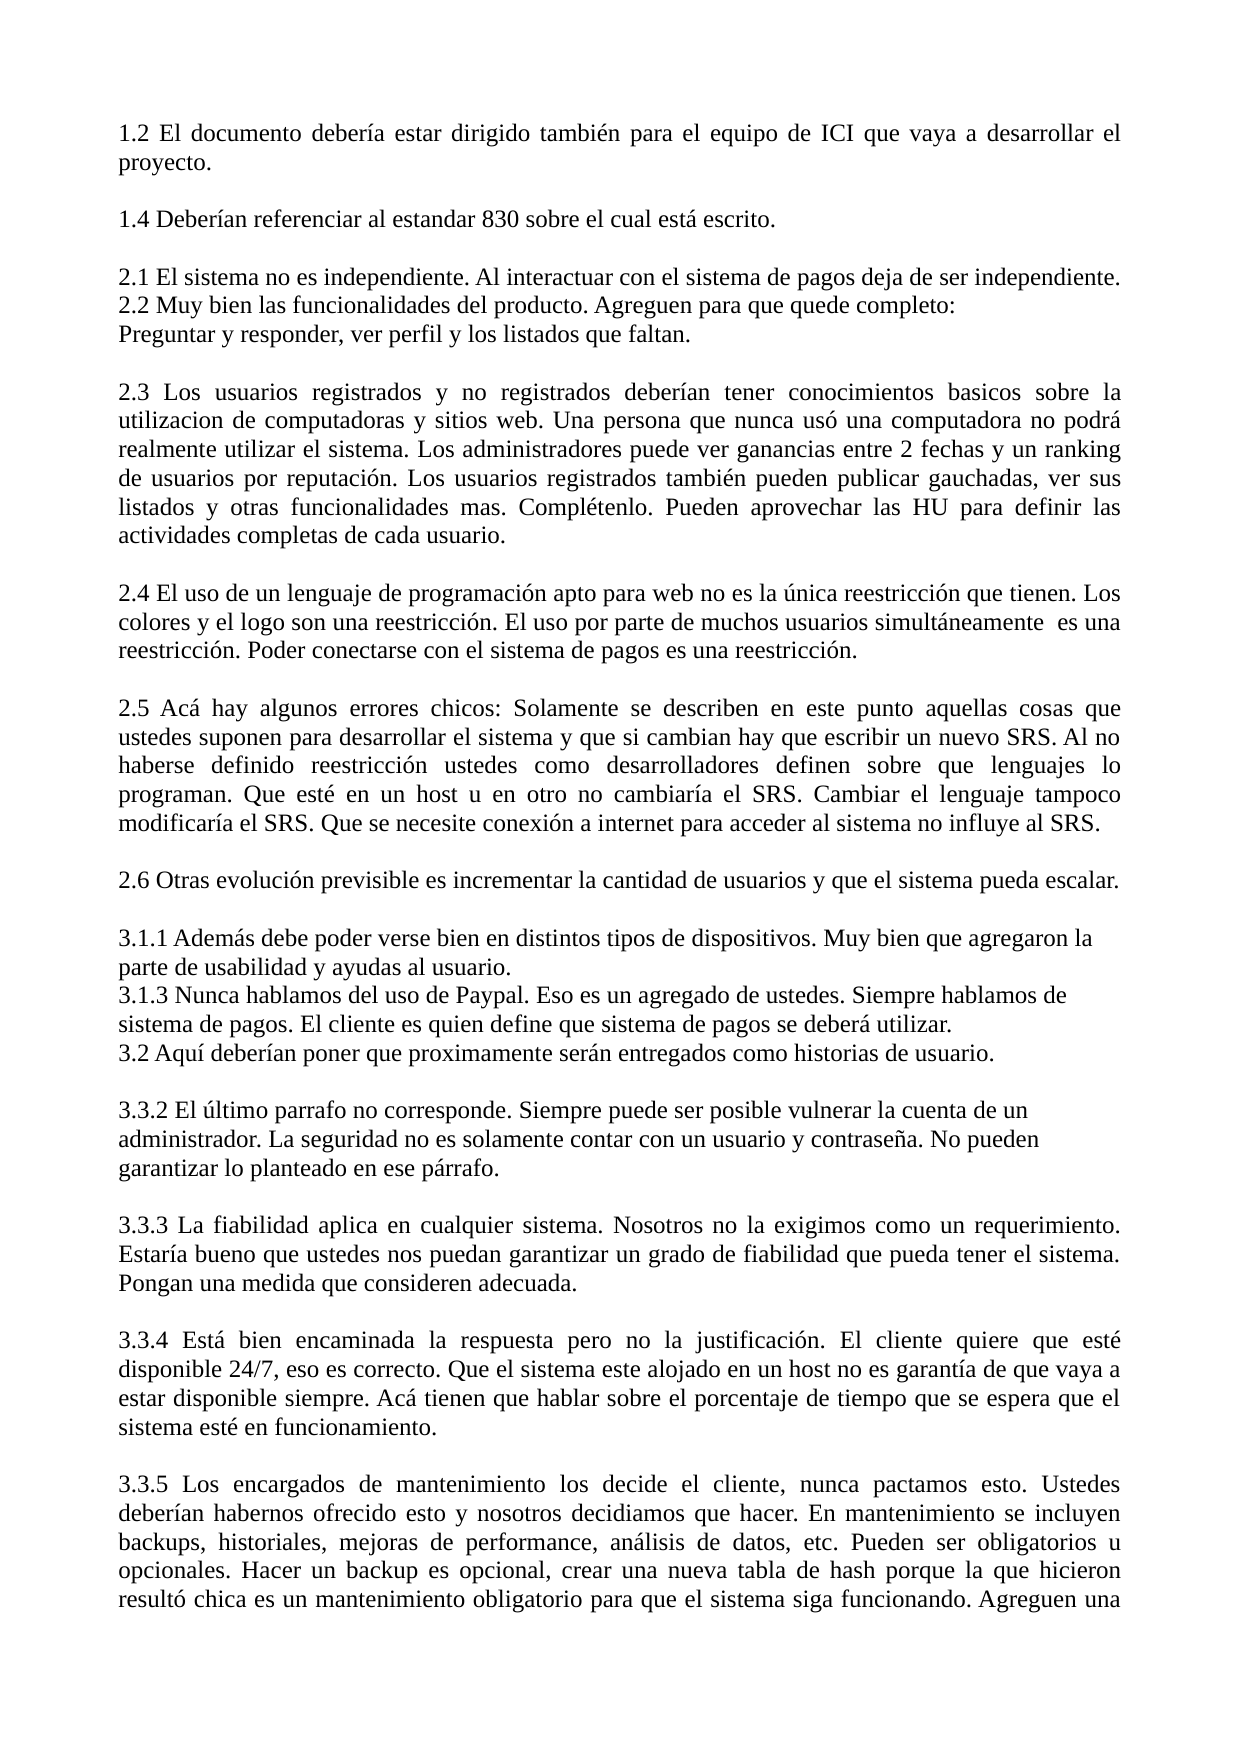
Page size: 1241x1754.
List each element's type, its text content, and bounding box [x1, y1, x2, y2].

text 3.3.2 El último parrafo no corresponde. Siempre puede ser posible vulnerar la cuenta de un administrador. La seguridad no es solamente contar con un usuario y contraseña. No pueden garantizar lo planteado en ese párrafo. [118, 1096, 1122, 1182]
text 2.5 Acá hay algunos errores chicos: Solamente se describen en este punto aquellas cosas que ustedes suponen para desarrollar el sistema y que si cambian hay que escribir un nuevo SRS. Al no haberse definido reestricción ustedes como desarrolladores definen sobre que lenguajes lo programan. Que esté en un host u en otro no cambiaría el SRS. Cambiar el lenguaje tampoco modificaría el SRS. Que se necesite conexión a internet para acceder al sistema no influye al SRS. [118, 693, 1122, 837]
text 1.4 Deberían referenciar al estandar 830 sobre el cual está escrito. [118, 204, 1122, 233]
text 2.1 El sistema no es independiente. Al interactuar con el sistema de pagos deja de ser independiente. [118, 262, 1122, 291]
text 3.3.3 La fiabilidad aplica en cualquier sistema. Nosotros no la exigimos como un requerimiento. Estaría bueno que ustedes nos puedan garantizar un grado de fiabilidad que pueda tener el sistema. Pongan una medida que consideren adecuada. [118, 1211, 1122, 1297]
text 1.2 El documento debería estar dirigido también para el equipo de ICI que vaya a desarrollar el proyecto. [118, 118, 1122, 176]
text 3.2 Aquí deberían poner que proximamente serán entregados como historias de usuario. [118, 1038, 1122, 1067]
text 3.1.1 Además debe poder verse bien en distintos tipos de dispositivos. Muy bien que agregaron la parte de usabilidad y ayudas al usuario. [118, 923, 1122, 981]
text Preguntar y responder, ver perfil y los listados que faltan. [118, 319, 1122, 348]
text 2.2 Muy bien las funcionalidades del producto. Agreguen para que quede completo: [118, 291, 1122, 319]
text 3.1.3 Nunca hablamos del uso de Paypal. Eso es un agregado de ustedes. Siempre hablamos de sistema de pagos. El cliente es quien define que sistema de pagos se deberá utilizar. [118, 981, 1122, 1038]
text 2.3 Los usuarios registrados y no registrados deberían tener conocimientos basicos sobre la utilizacion de computadoras y sitios web. Una persona que nunca usó una computadora no podrá realmente utilizar el sistema. Los administradores puede ver ganancias entre 2 fechas y un ranking de usuarios por reputación. Los usuarios registrados también pueden publicar gauchadas, ver sus listados y otras funcionalidades mas. Complétenlo. Pueden aprovechar las HU para definir las actividades completas de cada usuario. [118, 377, 1122, 549]
text 2.4 El uso de un lenguaje de programación apto para web no es la única reestricción que tienen. Los colores y el logo son una reestricción. El uso por parte de muchos usuarios simultáneamente es una reestricción. Poder conectarse con el sistema de pagos es una reestricción. [118, 578, 1122, 664]
text 3.3.5 Los encargados de mantenimiento los decide el cliente, nunca pactamos esto. Ustedes deberían habernos ofrecido esto y nosotros decidiamos que hacer. En mantenimiento se incluyen backups, historiales, mejoras de performance, análisis de datos, etc. Pueden ser obligatorios u opcionales. Hacer un backup es opcional, crear una nueva tabla de hash porque la que hicieron resultó chica es un mantenimiento obligatorio para que el sistema siga funcionando. Agreguen una [118, 1469, 1122, 1613]
text 2.6 Otras evolución previsible es incrementar la cantidad de usuarios y que el sistema pueda escalar. [118, 866, 1122, 894]
text 3.3.4 Está bien encaminada la respuesta pero no la justificación. El cliente quiere que esté disponible 24/7, eso es correcto. Que el sistema este alojado en un host no es garantía de que vaya a estar disponible siempre. Acá tienen que hablar sobre el porcentaje de tiempo que se espera que el sistema esté en funcionamiento. [118, 1326, 1122, 1441]
